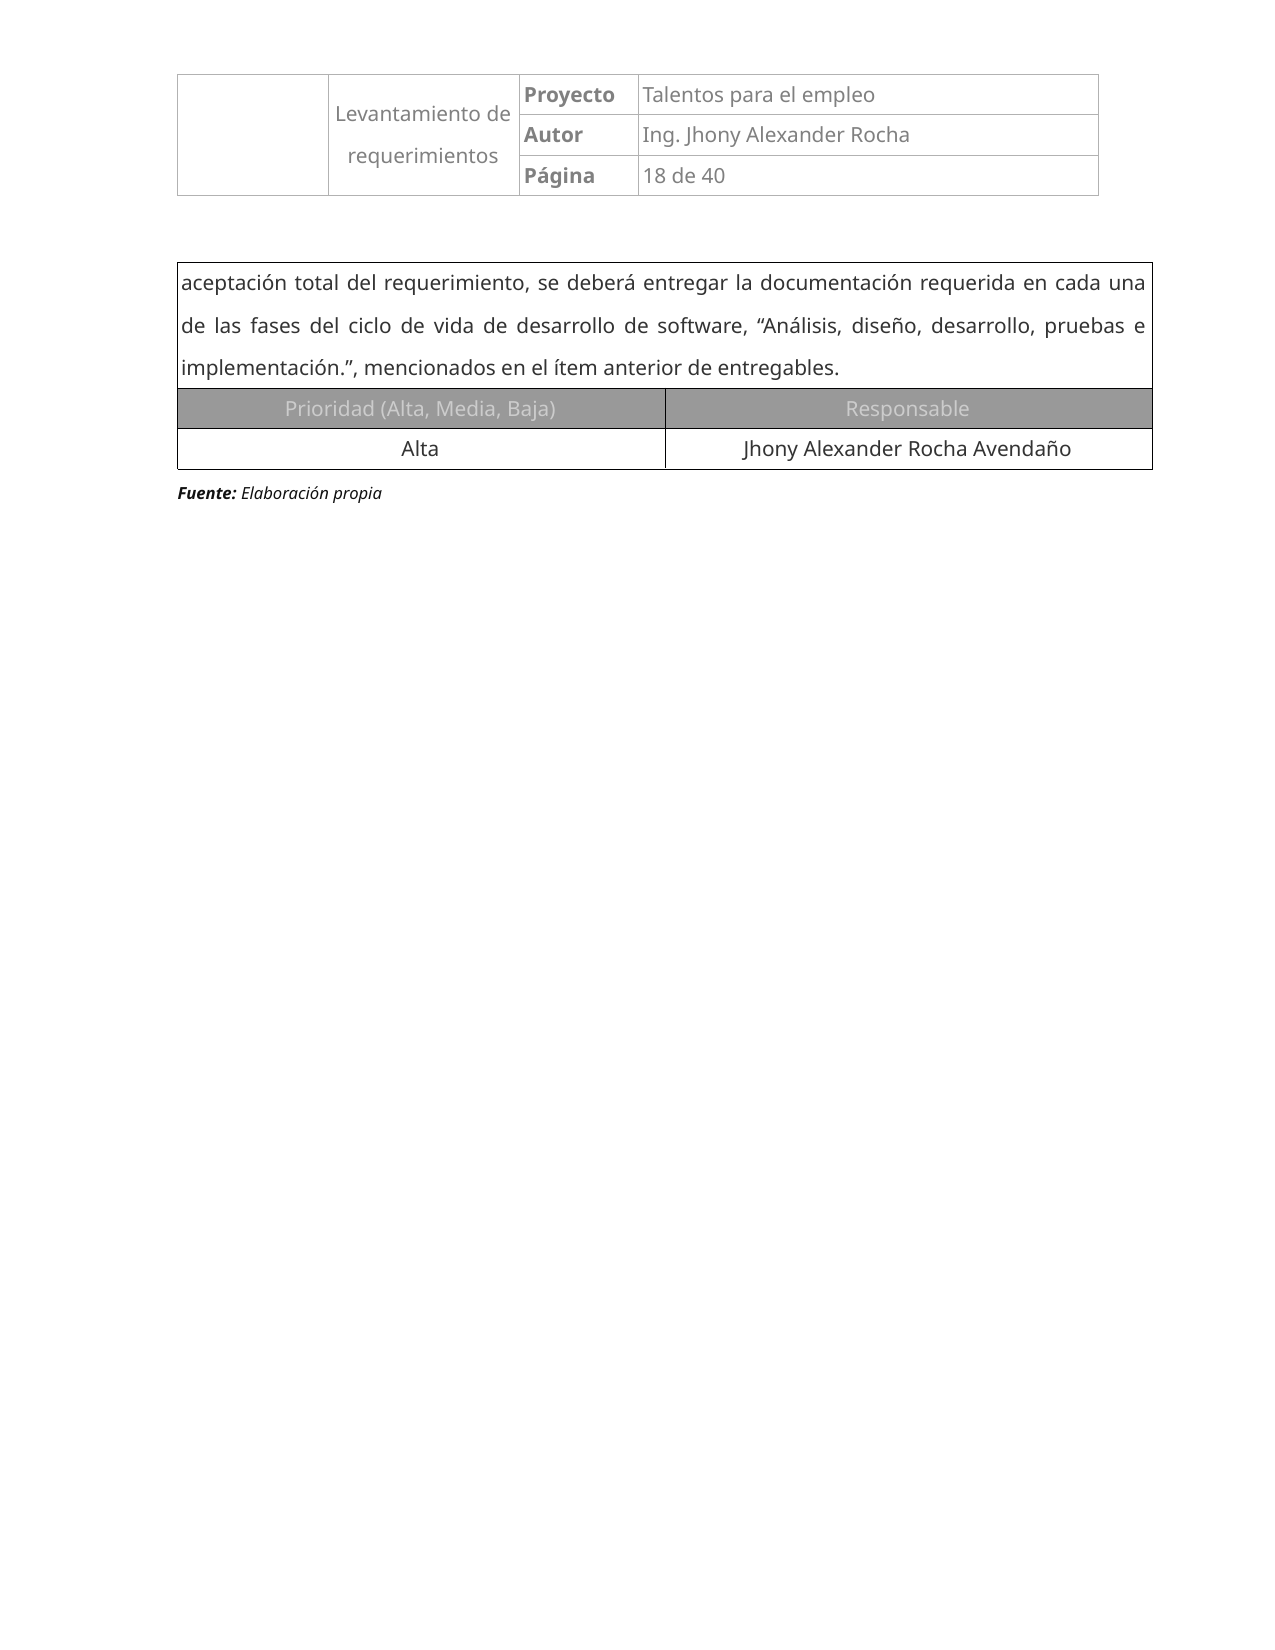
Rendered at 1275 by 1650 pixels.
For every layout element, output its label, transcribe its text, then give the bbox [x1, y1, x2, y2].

table_cell Responsable [666, 389, 1152, 428]
text Fuente: Elaboración propia [177, 481, 1098, 504]
table_cell aceptación total del requerimiento, se deberá entregar la documentación requerida en cada una de las fases del ciclo de vida de desarrollo de software, “Análisis, diseño, desarrollo, pruebas e implementación.”, mencionados en el ítem anterior de entregables. [178, 263, 1152, 388]
table_cell Prioridad (Alta, Media, Baja) [178, 389, 665, 428]
table_cell Alta [178, 429, 665, 468]
table_cell Jhony Alexander Rocha Avendaño [666, 429, 1152, 468]
